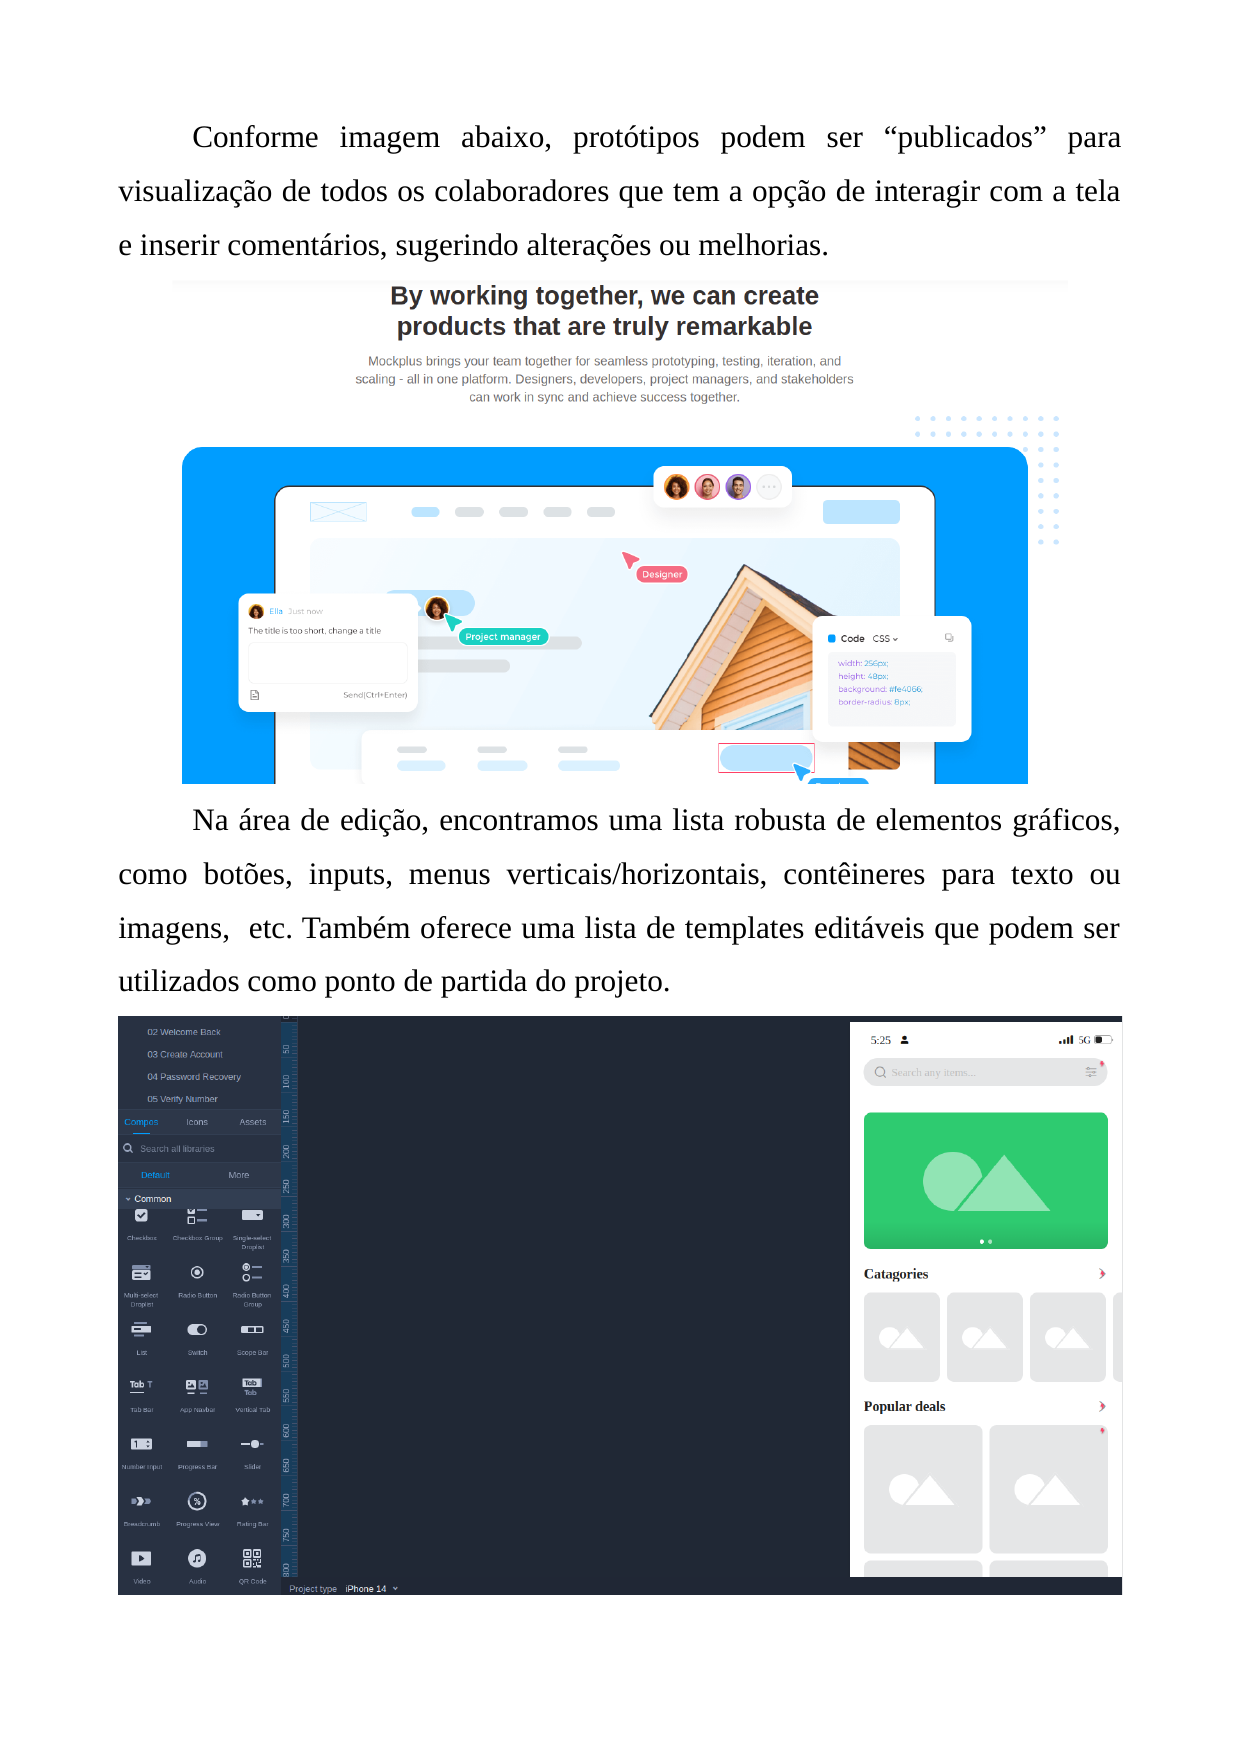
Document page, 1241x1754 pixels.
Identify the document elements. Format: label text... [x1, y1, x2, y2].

picture [118, 1016, 1123, 1595]
text Conforme imagem abaixo, protótipos podem ser “publicados” para visualização de todos os colaboradores que tem a opção de interagir com a tela e inserir comentários, sugerindo alterações ou melhorias. [118, 118, 1122, 262]
picture [172, 279, 1068, 784]
text Na área de edição, encontramos uma lista robusta de elementos gráficos, como botões, inputs, menus verticais/horizontais, contêineres para texto ou imagens, etc. Também oferece uma lista de templates editáveis que podem ser utilizados como ponto de partida do projeto. [118, 280, 1122, 999]
